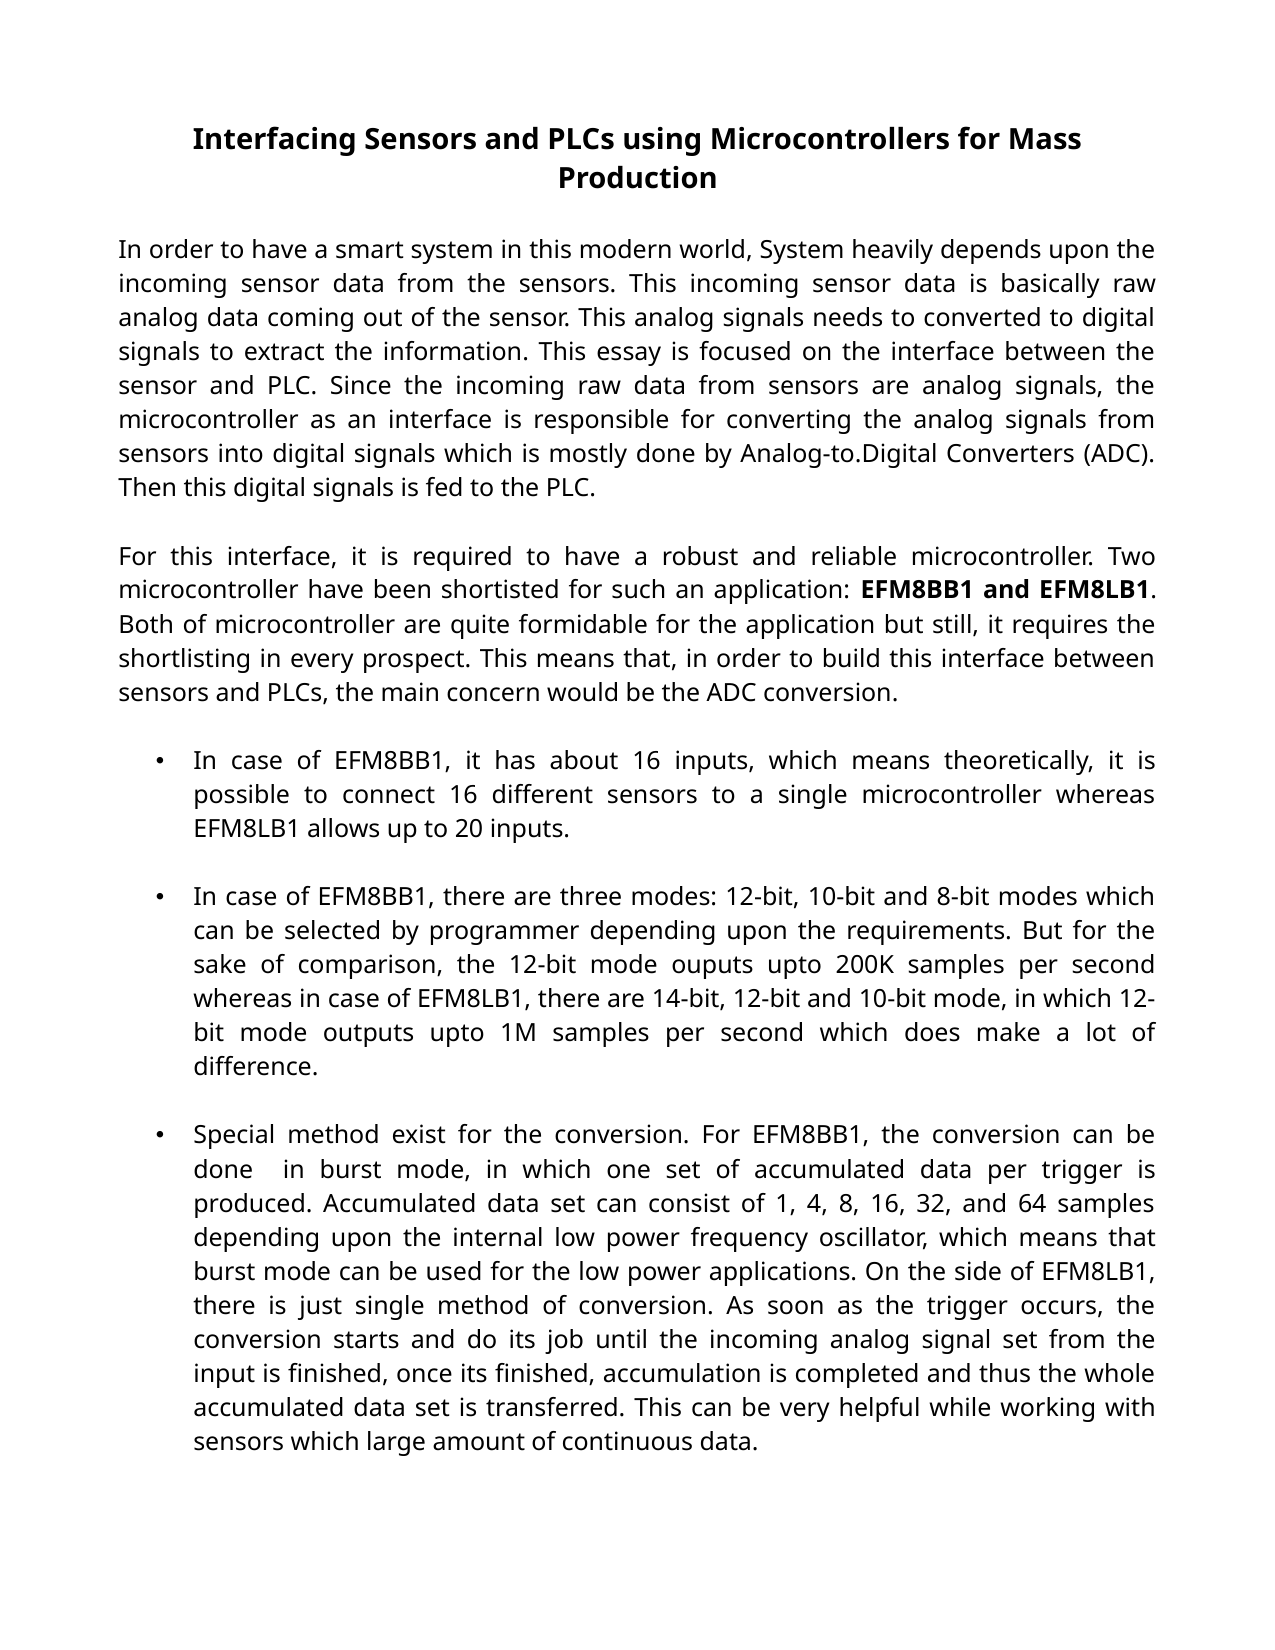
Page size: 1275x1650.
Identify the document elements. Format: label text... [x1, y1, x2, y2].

text In order to have a smart system in this modern world, System heavily depends upon the incoming sensor data from the sensors. This incoming sensor data is basically raw analog data coming out of the sensor. This analog signals needs to converted to digital signals to extract the information. This essay is focused on the interface between the sensor and PLC. Since the incoming raw data from sensors are analog signals, the microcontroller as an interface is responsible for converting the analog signals from sensors into digital signals which is mostly done by Analog-to.Digital Converters (ADC). Then this digital signals is fed to the PLC. [118, 232, 1157, 504]
list In case of EFM8BB1, it has about 16 inputs, which means theoretically, it is possible to connect 16 different sensors to a single microcontroller whereas EFM8LB1 allows up to 20 inputs. [156, 742, 1157, 845]
text For this interface, it is required to have a robust and reliable microcontroller. Two microcontroller have been shortisted for such an application: EFM8BB1 and EFM8LB1. Both of microcontroller are quite formidable for the application but still, it requires the shortlisting in every prospect. This means that, in order to build this interface between sensors and PLCs, the main concern would be the ADC conversion. [118, 538, 1157, 708]
text Interfacing Sensors and PLCs using Microcontrollers for Mass Production [118, 118, 1157, 197]
list Special method exist for the conversion. For EFM8BB1, the conversion can be done in burst mode, in which one set of accumulated data per trigger is produced. Accumulated data set can consist of 1, 4, 8, 16, 32, and 64 samples depending upon the internal low power frequency oscillator, which means that burst mode can be used for the low power applications. On the side of EFM8LB1, there is just single method of conversion. As soon as the trigger occurs, the conversion starts and do its job until the incoming analog signal set from the input is finished, once its finished, accumulation is completed and thus the whole accumulated data set is transferred. This can be very helpful while working with sensors which large amount of continuous data. [156, 1117, 1157, 1458]
list In case of EFM8BB1, there are three modes: 12-bit, 10-bit and 8-bit modes which can be selected by programmer depending upon the requirements. But for the sake of comparison, the 12-bit mode ouputs upto 200K samples per second whereas in case of EFM8LB1, there are 14-bit, 12-bit and 10-bit mode, in which 12-bit mode outputs upto 1M samples per second which does make a lot of difference. [156, 879, 1157, 1083]
